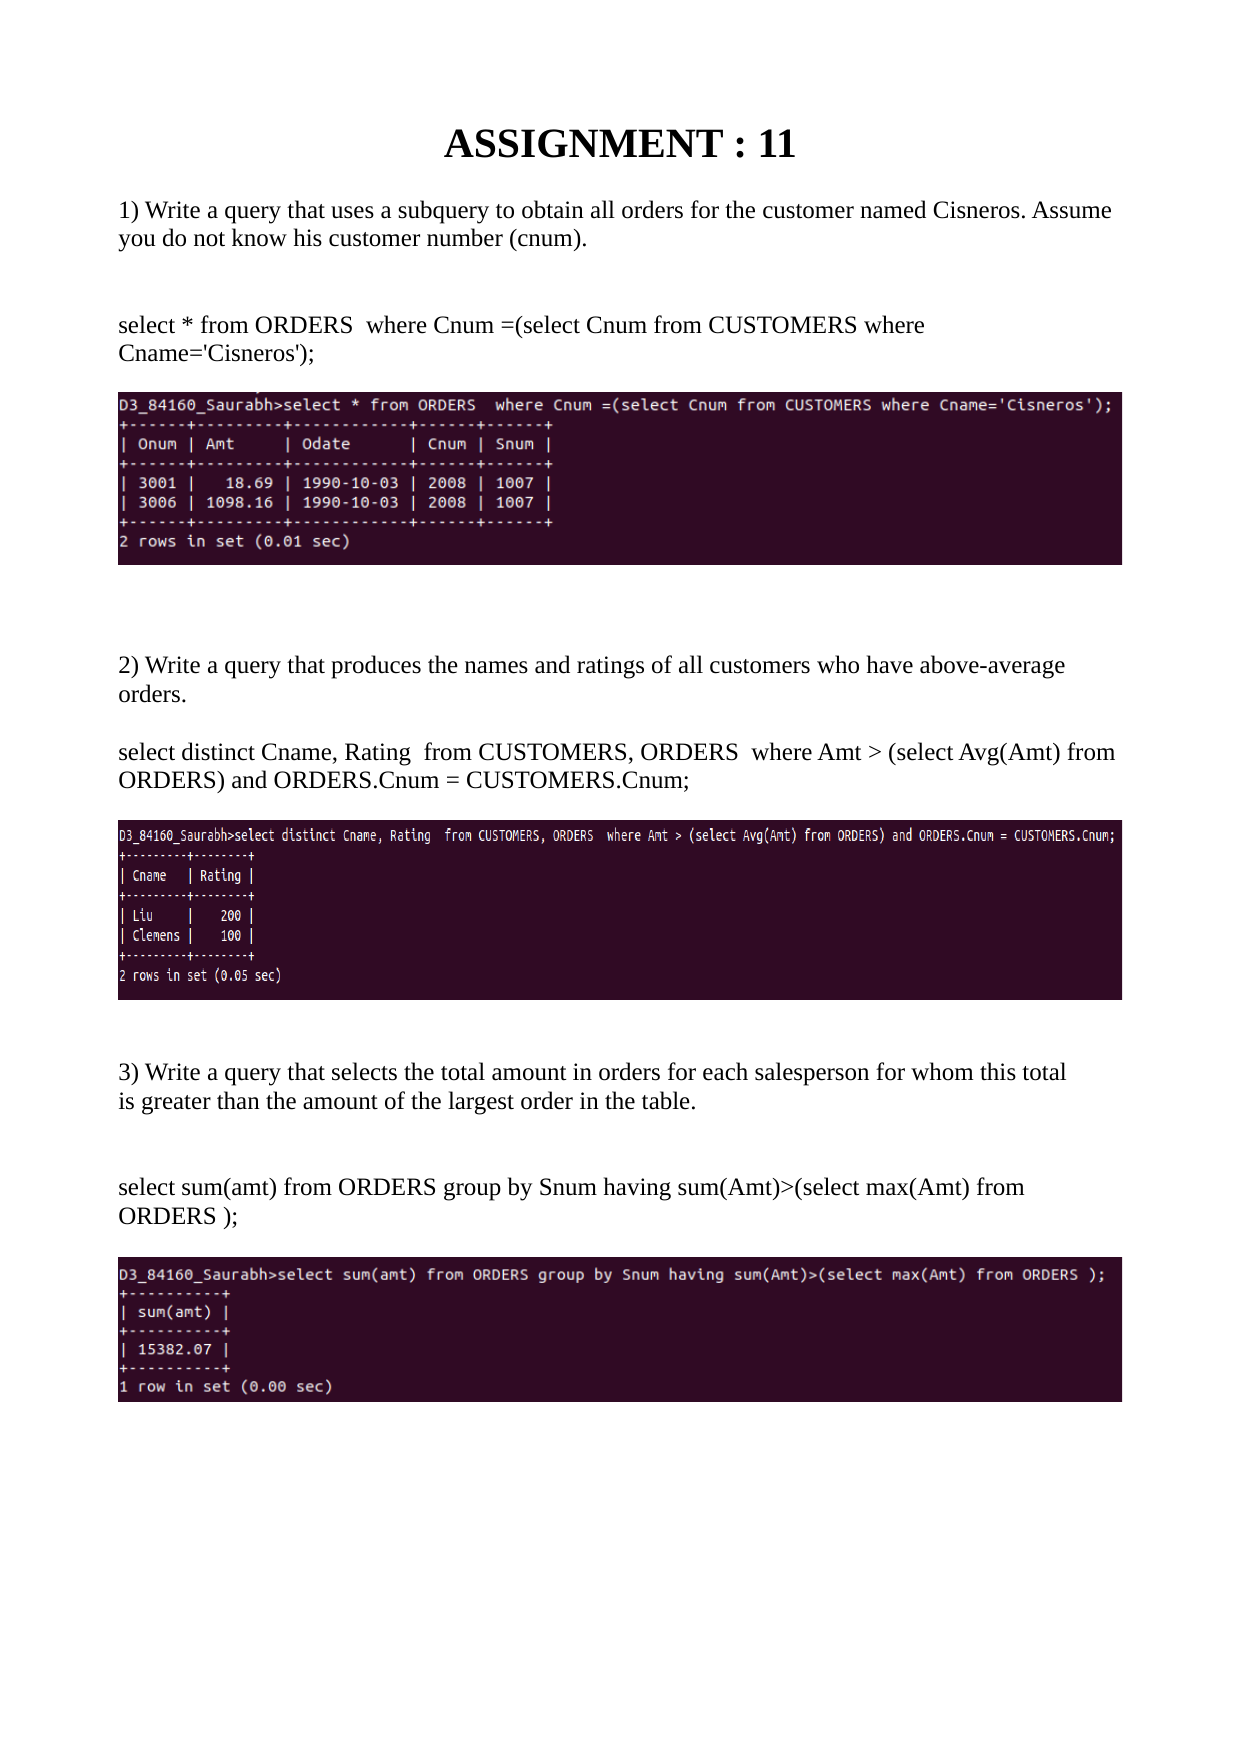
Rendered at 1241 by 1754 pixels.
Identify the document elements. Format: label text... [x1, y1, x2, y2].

picture [118, 392, 1123, 565]
text 3) Write a query that selects the total amount in orders for each salesperson for whom this total [118, 1057, 1122, 1086]
text select sum(amt) from ORDERS group by Snum having sum(Amt)>(select max(Amt) from ORDERS ); [118, 1172, 1122, 1230]
text is greater than the amount of the largest order in the table. [118, 1086, 1122, 1115]
text select * from ORDERS where Cnum =(select Cnum from CUSTOMERS where Cname='Cisneros'); [118, 310, 1122, 367]
text orders. [118, 679, 1122, 708]
text ASSIGNMENT : 11 [118, 118, 1122, 166]
text 1) Write a query that uses a subquery to obtain all orders for the customer named Cisneros. Assume [118, 195, 1122, 223]
text select distinct Cname, Rating from CUSTOMERS, ORDERS where Amt > (select Avg(Amt) from ORDERS) and ORDERS.Cnum = CUSTOMERS.Cnum; [118, 737, 1122, 794]
picture [118, 1257, 1123, 1402]
picture [118, 820, 1123, 1000]
text 2) Write a query that produces the names and ratings of all customers who have above-average [118, 651, 1122, 679]
text you do not know his customer number (cnum). [118, 223, 1122, 252]
